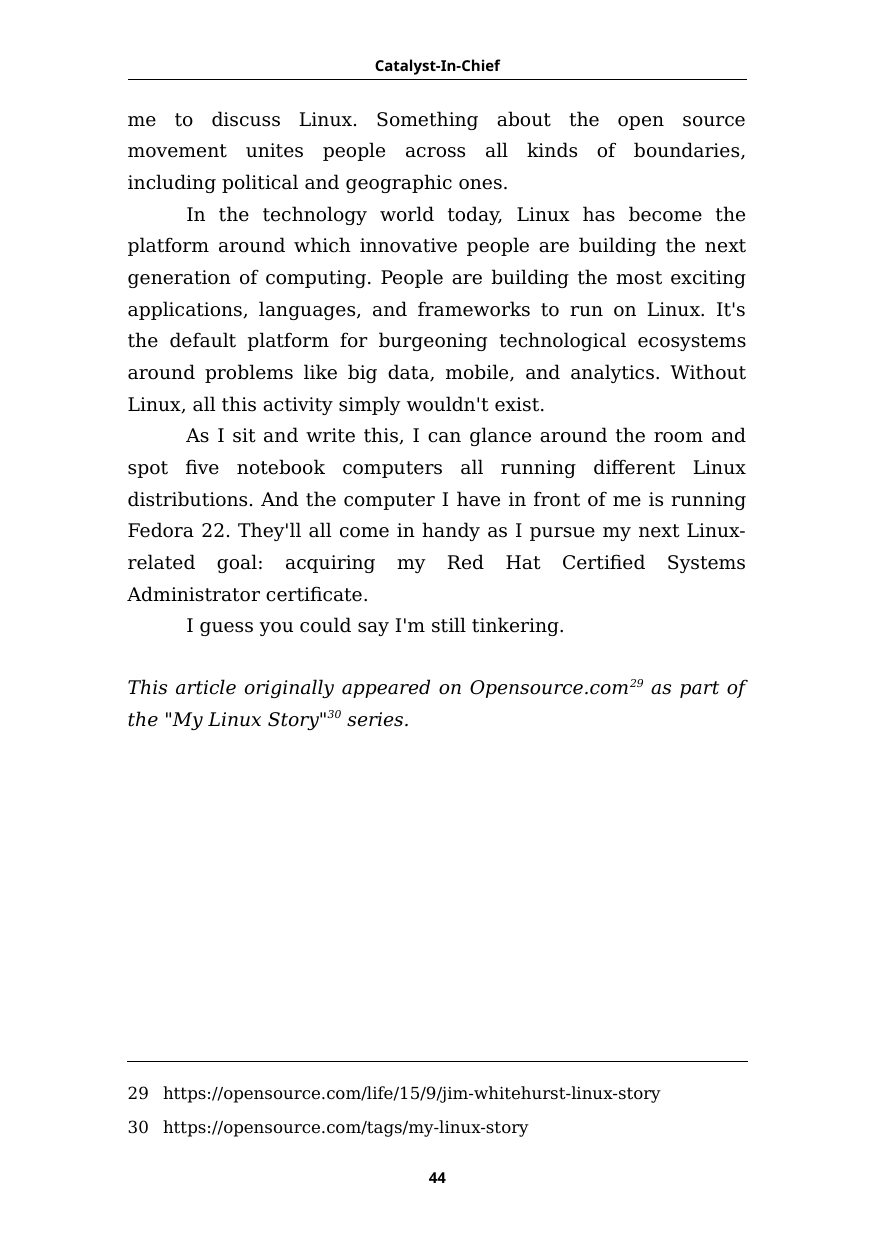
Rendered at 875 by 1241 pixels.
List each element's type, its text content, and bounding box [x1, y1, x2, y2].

text I guess you could say I'm still tinkering. [127, 615, 747, 637]
text As I sit and write this, I can glance around the room and spot five notebook computers all running different Linux distributions. And the computer I have in front of me is running Fedora 22. They'll all come in handy as I pursue my next Linux-related goal: acquiring my Red Hat Certified Systems Administrator certificate. [127, 425, 747, 606]
text me to discuss Linux. Something about the open source movement unites people across all kinds of boundaries, including political and geographic ones. [127, 109, 747, 194]
text This article originally appeared on Opensource.com as part of the "My Linux Story" series. [127, 677, 747, 731]
text https://opensource.com/tags/my-linux-story [127, 1118, 747, 1138]
text In the technology world today, Linux has become the platform around which innovative people are building the next generation of computing. People are building the most exciting applications, languages, and frameworks to run on Linux. It's the default platform for burgeoning technological ecosystems around problems like big data, mobile, and analytics. Without Linux, all this activity simply wouldn't exist. [127, 204, 747, 416]
text https://opensource.com/life/15/9/jim-whitehurst-linux-story [127, 1084, 747, 1103]
